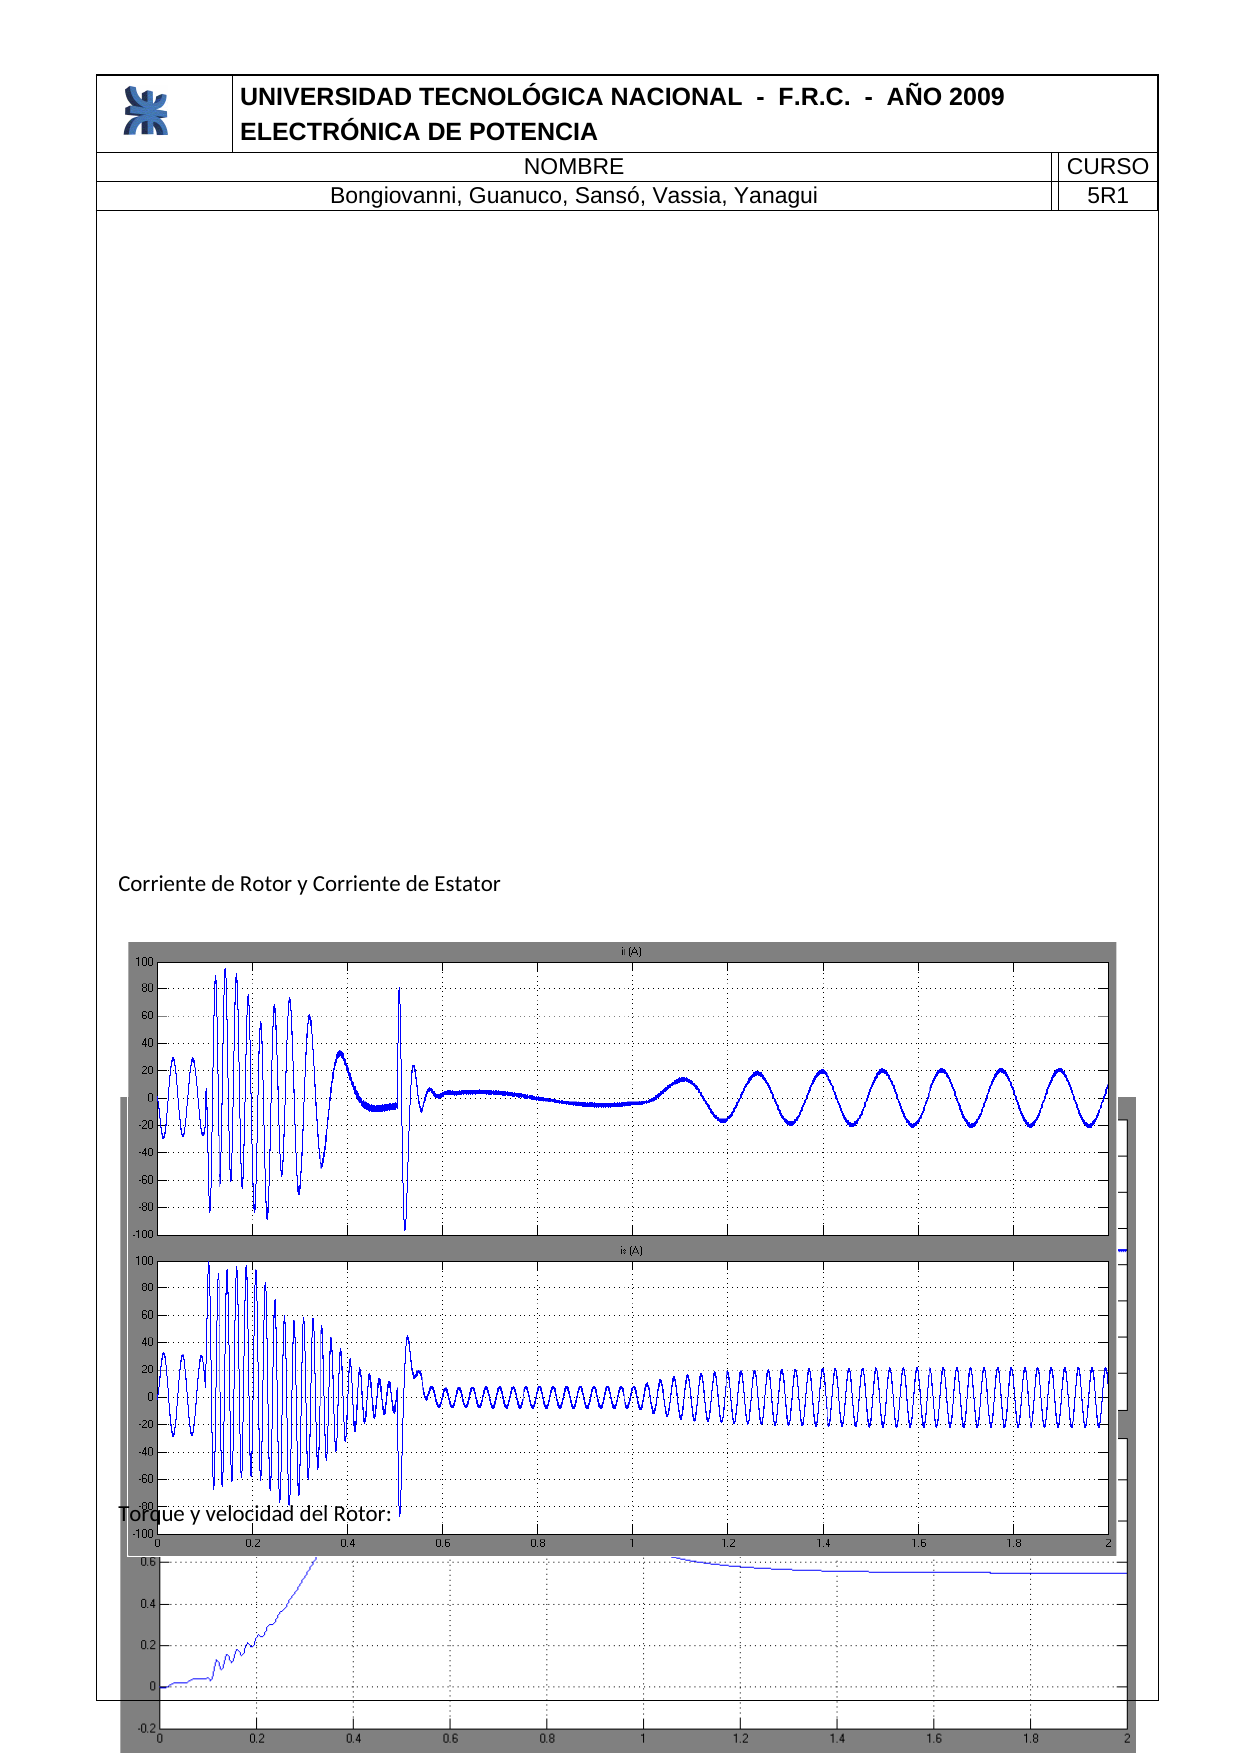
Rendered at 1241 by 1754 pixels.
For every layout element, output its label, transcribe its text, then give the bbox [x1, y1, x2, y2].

picture [120, 1097, 1136, 1700]
picture [128, 942, 1117, 1556]
picture [120, 1097, 127, 1506]
text Corriente de Rotor y Corriente de Estator [118, 869, 1152, 897]
picture [120, 85, 168, 136]
picture [120, 1701, 1136, 1753]
